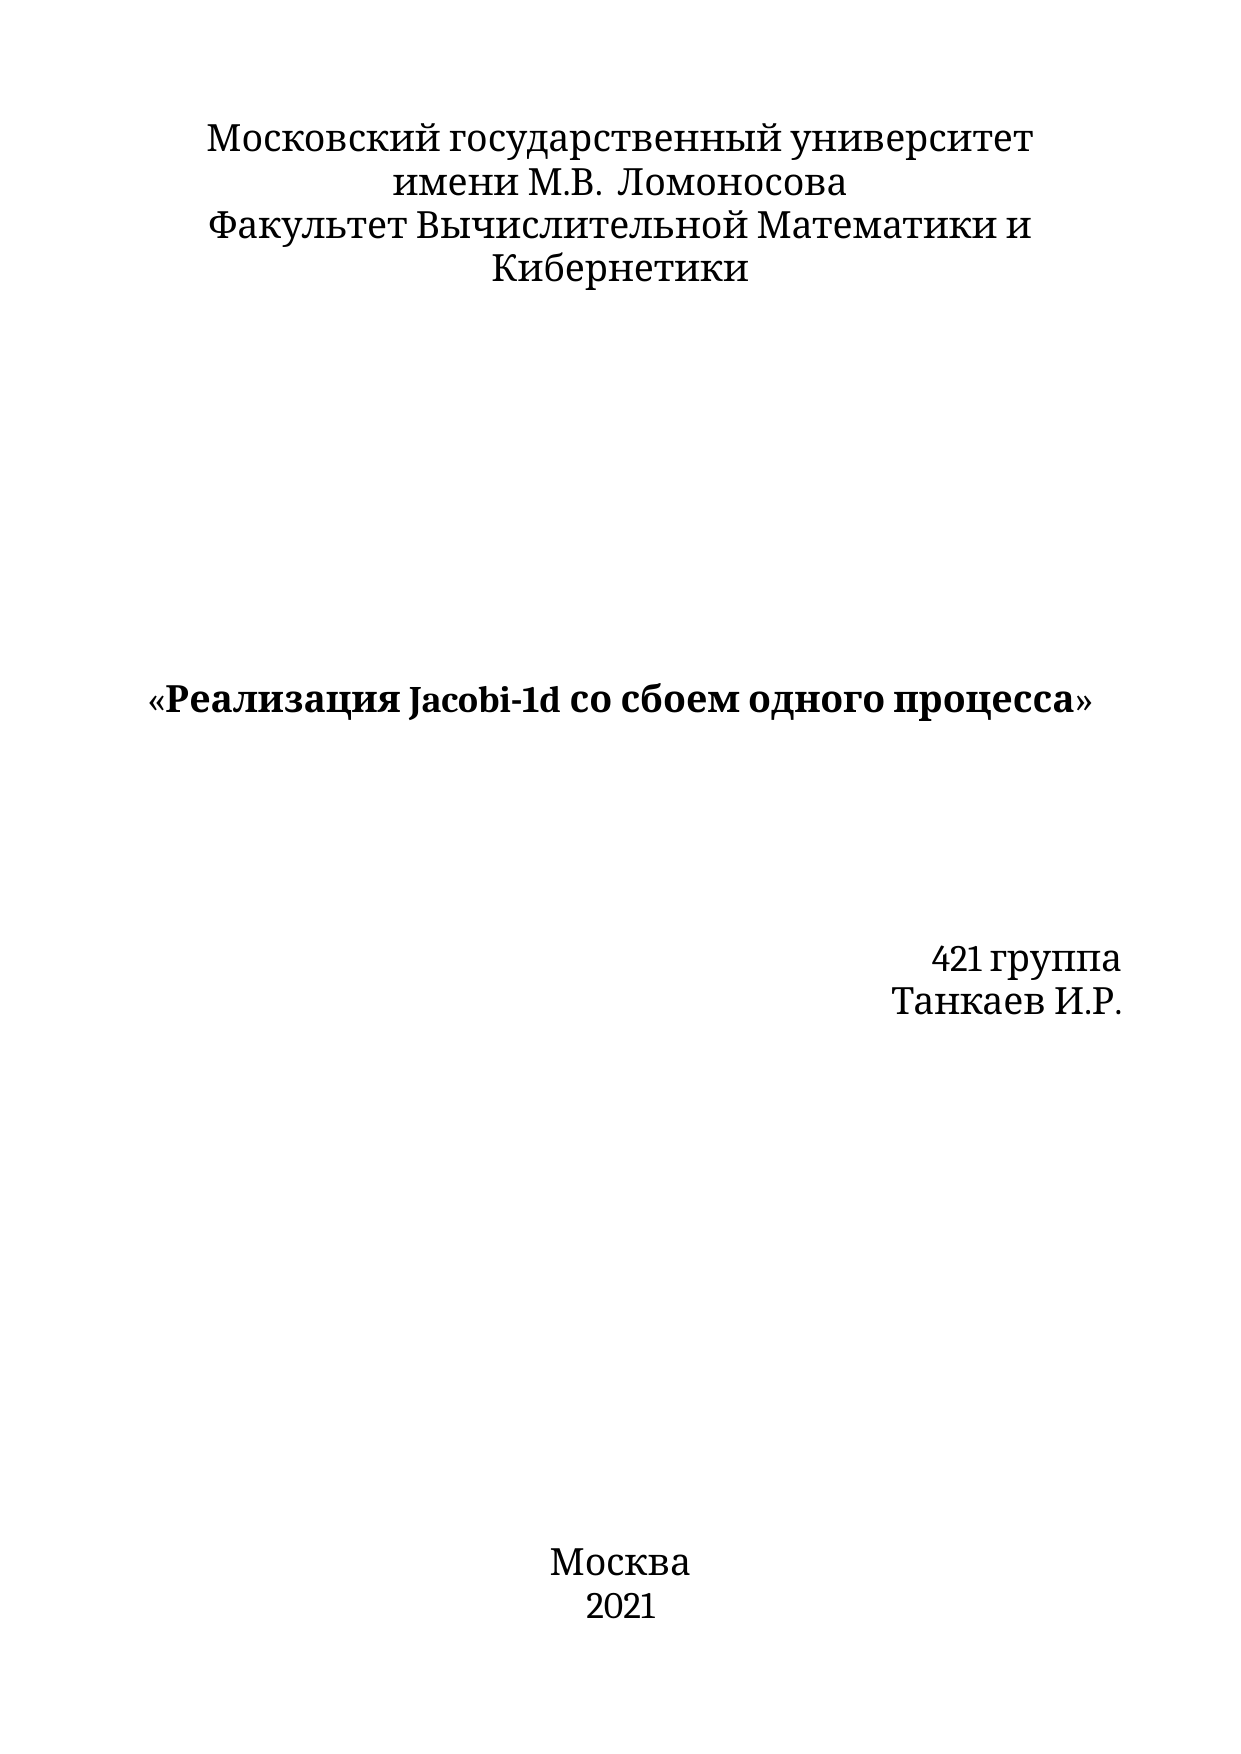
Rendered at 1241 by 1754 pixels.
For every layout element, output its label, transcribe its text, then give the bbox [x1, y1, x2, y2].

text 2021 [118, 1584, 1122, 1627]
text Московский государственный университет [118, 118, 1122, 161]
text 421 группа [118, 937, 1122, 981]
text имени М.В. Ломоносова [118, 161, 1122, 204]
text Москва [118, 1541, 1122, 1584]
text «Реализация Jacobi-1d со сбоем одного процесса» [118, 679, 1122, 722]
text Танкаев И.Р. [118, 981, 1122, 1024]
text Факультет Вычислительной Математики и Кибернетики [118, 204, 1122, 291]
